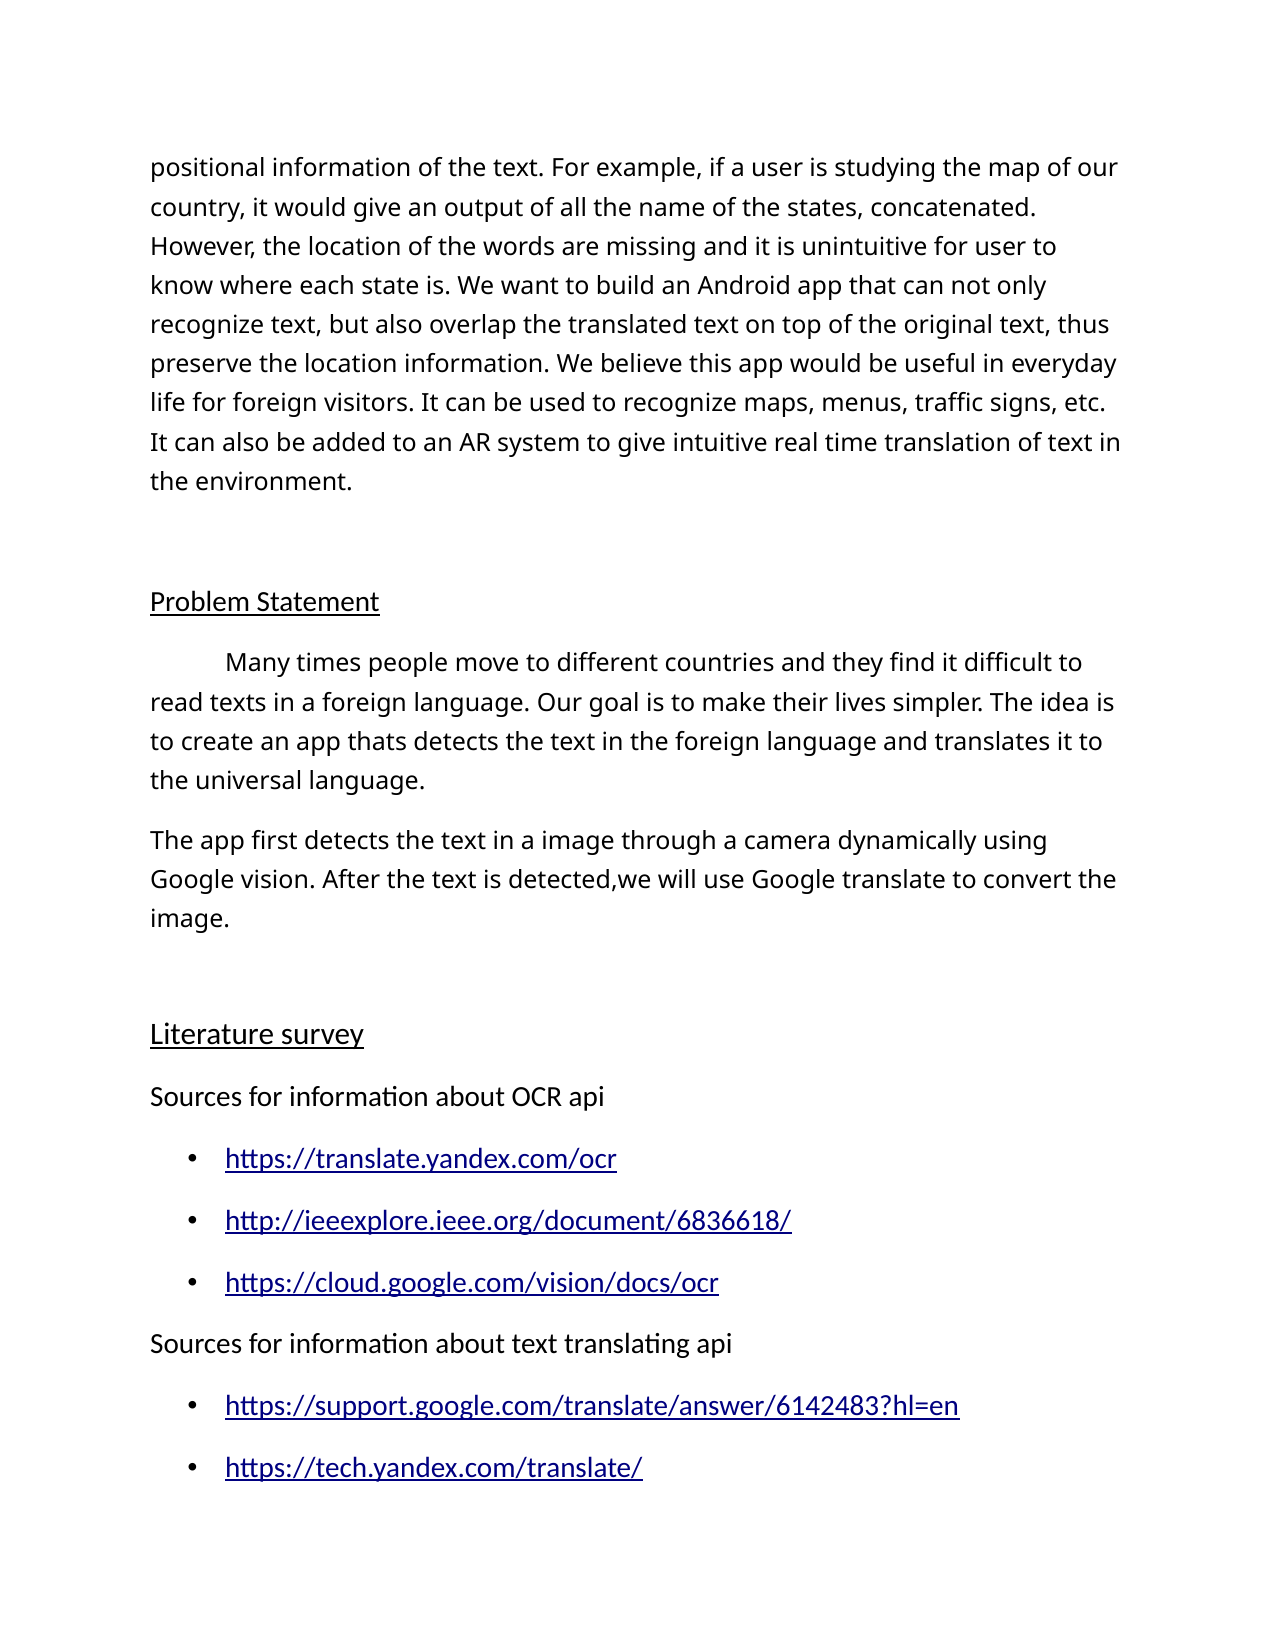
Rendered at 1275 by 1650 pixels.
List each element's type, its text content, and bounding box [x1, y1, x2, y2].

text Literature survey [150, 1014, 1125, 1052]
list https://translate.yandex.com/ocr [187, 1140, 1125, 1176]
text Sources for information about text translating api [150, 1326, 1125, 1361]
list https://support.google.com/translate/answer/6142483?hl=en [187, 1387, 1125, 1423]
text Sources for information about OCR api [150, 1078, 1125, 1114]
text The app first detects the text in a image through a camera dynamically using Google vision. After the text is detected,we will use Google translate to convert the image. [150, 823, 1125, 935]
list https://cloud.google.com/vision/docs/ocr [187, 1264, 1125, 1299]
text Problem Statement [150, 583, 1125, 619]
list https://tech.yandex.com/translate/ [187, 1449, 1125, 1485]
list http://ieeexplore.ieee.org/document/6836618/ [187, 1202, 1125, 1238]
text positional information of the text. For example, if a user is studying the map of our country, it would give an output of all the name of the states, concatenated. However, the location of the words are missing and it is unintuitive for user to know where each state is. We want to build an Android app that can not only recognize text, but also overlap the translated text on top of the original text, thus preserve the location information. We believe this app would be useful in everyday life for foreign visitors. It can be used to recognize maps, menus, traffic signs, etc. It can also be added to an AR system to give intuitive real time translation of text in the environment. [150, 150, 1125, 497]
text Many times people move to different countries and they find it difficult to read texts in a foreign language. Our goal is to make their lives simpler. The idea is to create an app thats detects the text in the foreign language and translates it to the universal language. [150, 645, 1125, 797]
